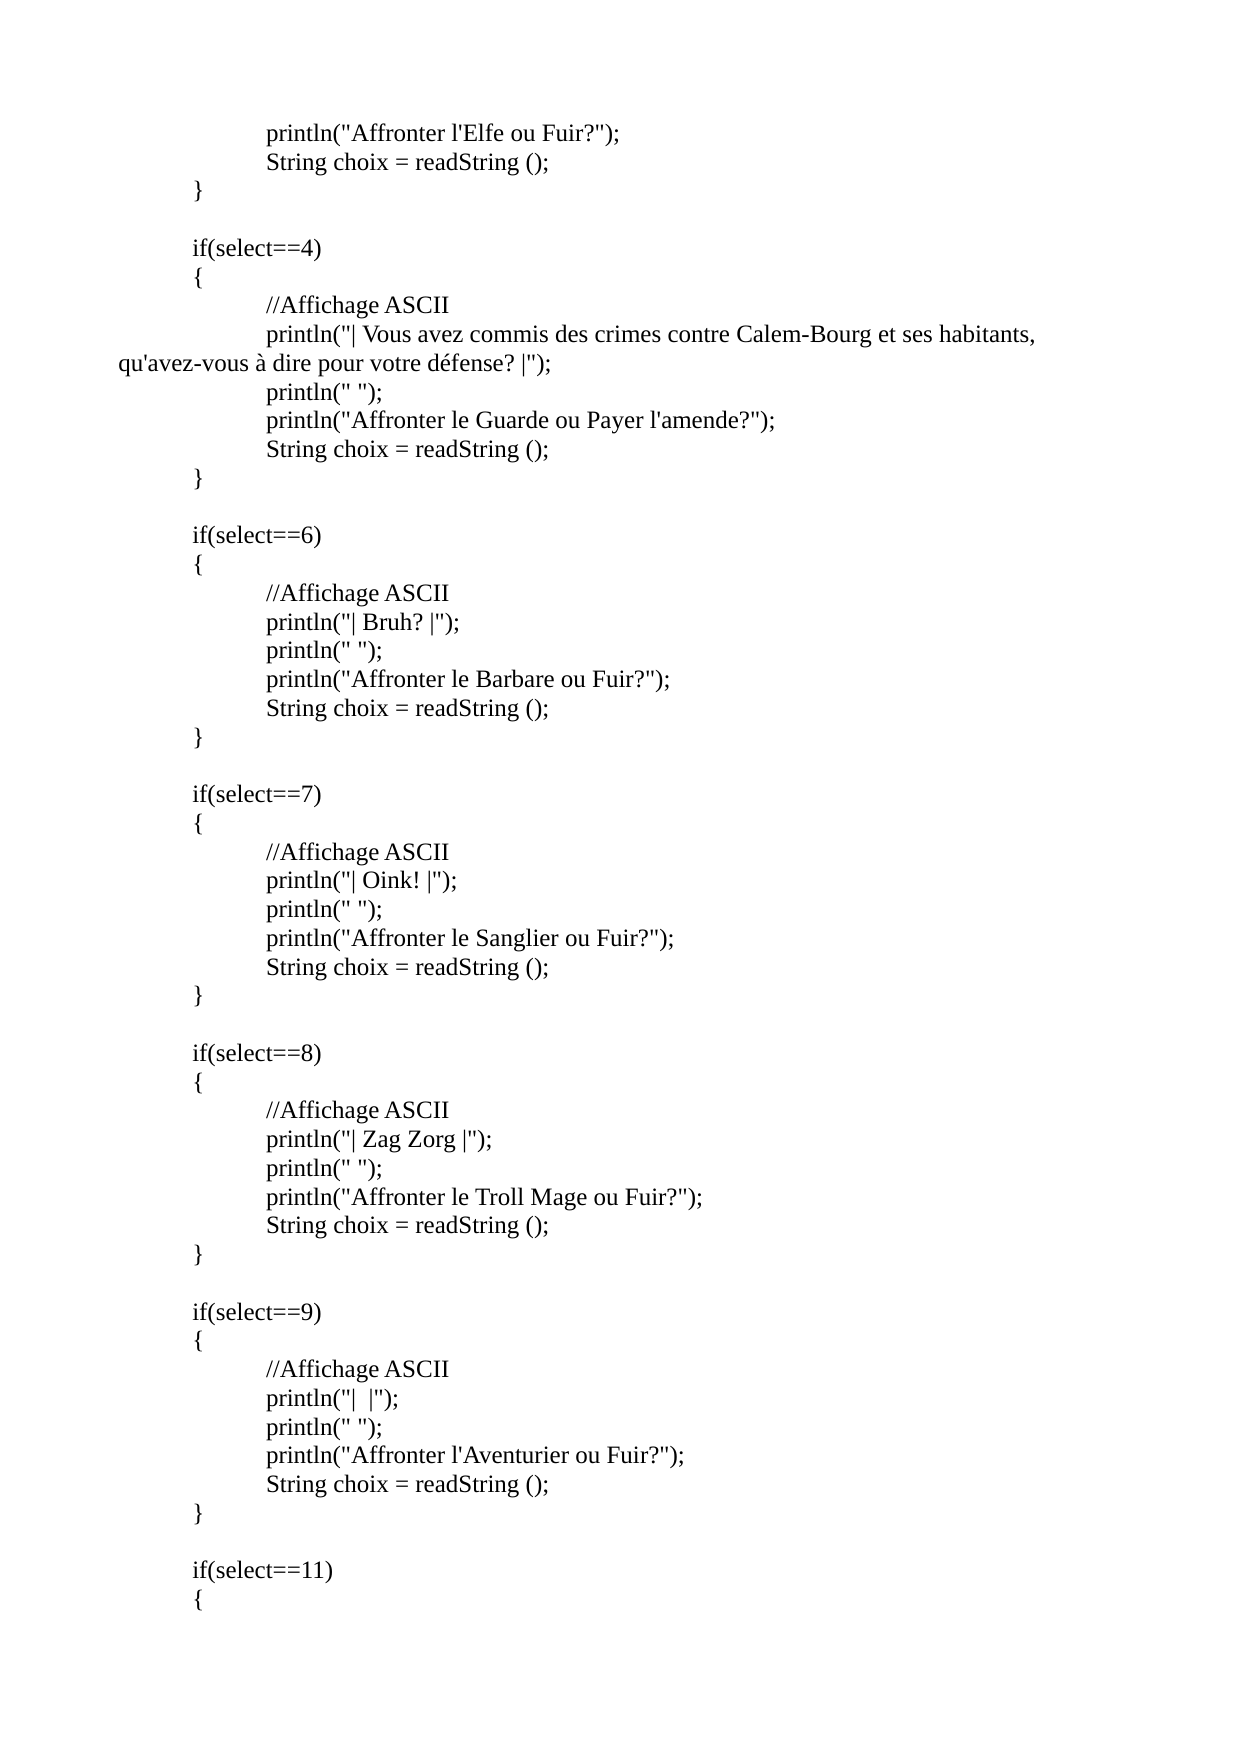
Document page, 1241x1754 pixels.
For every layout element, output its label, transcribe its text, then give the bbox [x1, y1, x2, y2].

text } [118, 981, 1122, 1009]
text println(" "); [118, 894, 1122, 923]
text if(select==9) [118, 1297, 1122, 1326]
text println("| Oink! |"); [118, 866, 1122, 894]
text //Affichage ASCII [118, 578, 1122, 607]
text } [118, 722, 1122, 751]
text if(select==8) [118, 1038, 1122, 1067]
text String choix = readString (); [118, 952, 1122, 981]
text println("| Bruh? |"); [118, 607, 1122, 636]
text } [118, 1498, 1122, 1527]
text { [118, 1067, 1122, 1096]
text //Affichage ASCII [118, 291, 1122, 319]
text } [118, 1239, 1122, 1268]
text println("| |"); [118, 1383, 1122, 1412]
text } [118, 463, 1122, 492]
text println("Affronter le Sanglier ou Fuir?"); [118, 923, 1122, 952]
text String choix = readString (); [118, 147, 1122, 176]
text { [118, 808, 1122, 837]
text if(select==4) [118, 233, 1122, 262]
text println(" "); [118, 377, 1122, 406]
text println("Affronter le Barbare ou Fuir?"); [118, 664, 1122, 693]
text String choix = readString (); [118, 693, 1122, 722]
text if(select==6) [118, 521, 1122, 549]
text println(" "); [118, 1153, 1122, 1182]
text println("Affronter le Troll Mage ou Fuir?"); [118, 1182, 1122, 1211]
text { [118, 1584, 1122, 1613]
text { [118, 549, 1122, 578]
text //Affichage ASCII [118, 1354, 1122, 1383]
text println("Affronter l'Elfe ou Fuir?"); [118, 118, 1122, 147]
text println("Affronter le Guarde ou Payer l'amende?"); [118, 406, 1122, 434]
text println("Affronter l'Aventurier ou Fuir?"); [118, 1441, 1122, 1469]
text { [118, 1326, 1122, 1354]
text if(select==7) [118, 779, 1122, 808]
text } [118, 176, 1122, 204]
text println(" "); [118, 1412, 1122, 1441]
text println(" "); [118, 636, 1122, 664]
text //Affichage ASCII [118, 1096, 1122, 1124]
text //Affichage ASCII [118, 837, 1122, 866]
text String choix = readString (); [118, 1211, 1122, 1239]
text { [118, 262, 1122, 291]
text String choix = readString (); [118, 1469, 1122, 1498]
text println("| Zag Zorg |"); [118, 1124, 1122, 1153]
text println("| Vous avez commis des crimes contre Calem-Bourg et ses habitants, qu'avez-vous à dire pour votre défense? |"); [118, 319, 1122, 377]
text String choix = readString (); [118, 434, 1122, 463]
text if(select==11) [118, 1556, 1122, 1584]
